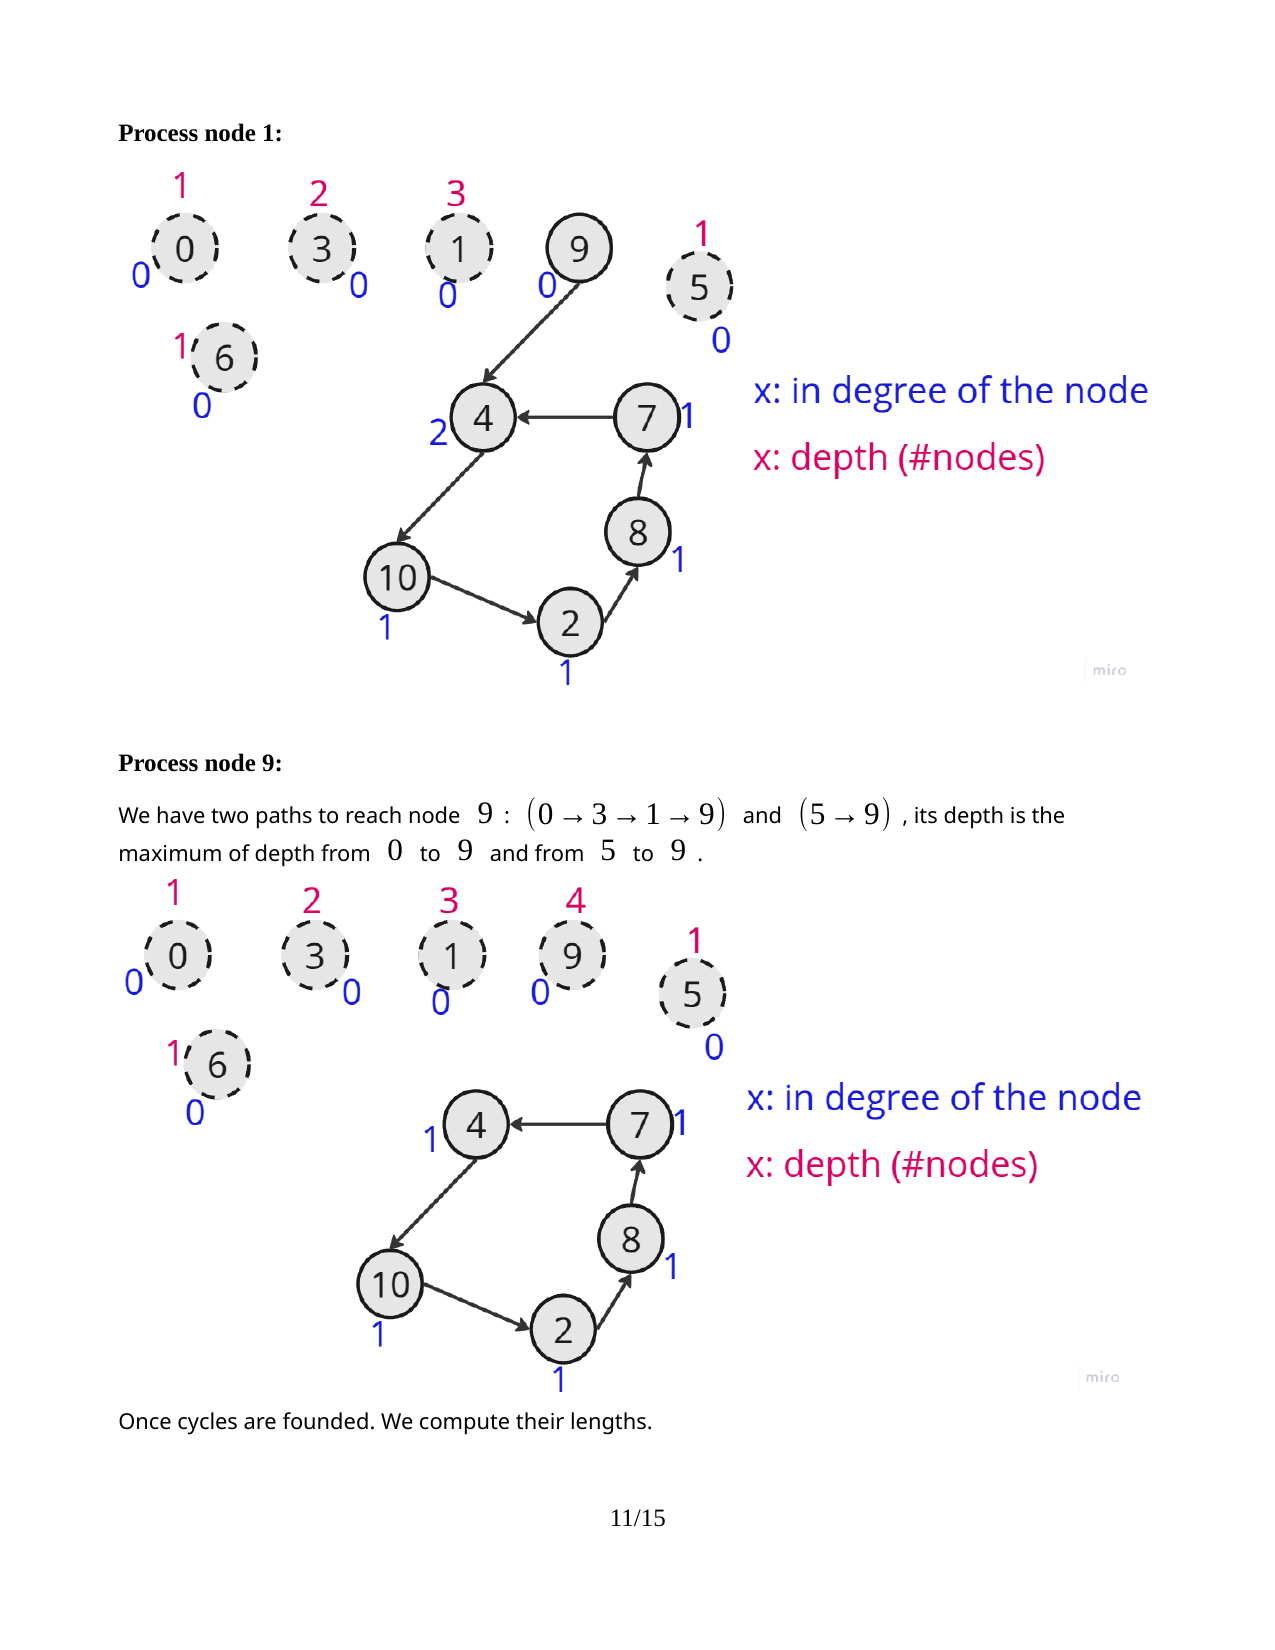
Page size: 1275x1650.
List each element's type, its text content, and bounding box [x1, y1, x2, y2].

picture [103, 868, 1143, 1406]
picture [110, 161, 1149, 699]
text Process node 9: [118, 748, 1157, 776]
text Process node 1: [118, 118, 1157, 147]
text We have two paths to reach node : and , its depth is the maximum of depth from to and from to . [118, 795, 1157, 868]
text Once cycles are founded. We compute their lengths. [118, 868, 1157, 1435]
